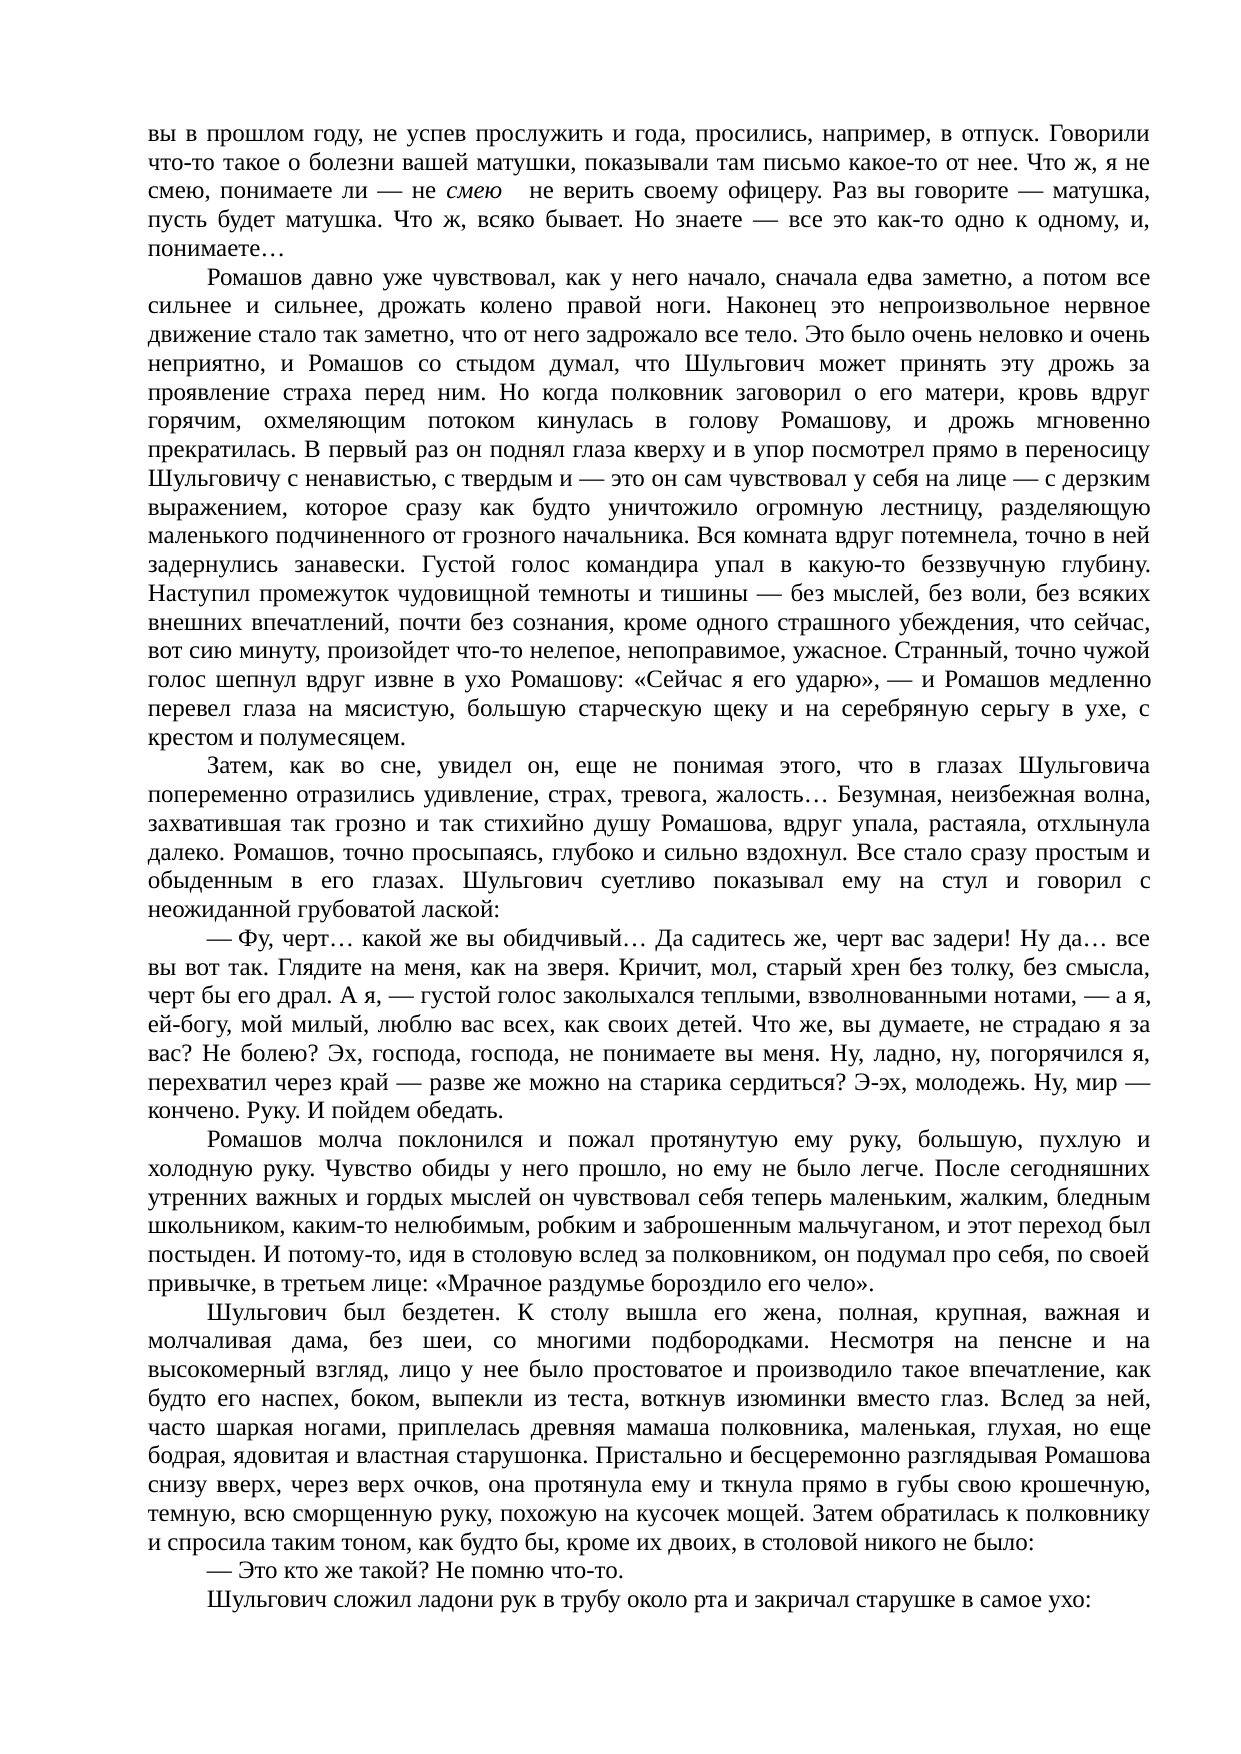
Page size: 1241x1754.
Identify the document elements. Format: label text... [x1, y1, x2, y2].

text Ромашов давно уже чувствовал, как у него начало, сначала едва заметно, а потом все сильнее и сильнее, дрожать колено правой ноги. Наконец это непроизвольное нервное движение стало так заметно, что от него задрожало все тело. Это было очень неловко и очень неприятно, и Ромашов со стыдом думал, что Шульгович может принять эту дрожь за проявление страха перед ним. Но когда полковник заговорил о его матери, кровь вдруг горячим, охмеляющим потоком кинулась в голову Ромашову, и дрожь мгновенно прекратилась. В первый раз он поднял глаза кверху и в упор посмотрел прямо в переносицу Шульговичу с ненавистью, с твердым и — это он сам чувствовал у себя на лице — с дерзким выражением, которое сразу как будто уничтожило огромную лестницу, разделяющую маленького подчиненного от грозного начальника. Вся комната вдруг потемнела, точно в ней задернулись занавески. Густой голос командира упал в какую-то беззвучную глубину. Наступил промежуток чудовищной темноты и тишины — без мыслей, без воли, без всяких внешних впечатлений, почти без сознания, кроме одного страшного убеждения, что сейчас, вот сию минуту, произойдет что-то нелепое, непоправимое, ужасное. Странный, точно чужой голос шепнул вдруг извне в ухо Ромашову: «Сейчас я его ударю», — и Ромашов медленно перевел глаза на мясистую, большую старческую щеку и на серебряную серьгу в ухе, с крестом и полумесяцем. [148, 262, 1152, 751]
text Шульгович был бездетен. К столу вышла его жена, полная, крупная, важная и молчаливая дама, без шеи, со многими подбородками. Несмотря на пенсне и на высокомерный взгляд, лицо у нее было простоватое и производило такое впечатление, как будто его наспех, боком, выпекли из теста, воткнув изюминки вместо глаз. Вслед за ней, часто шаркая ногами, приплелась древняя мамаша полковника, маленькая, глухая, но еще бодрая, ядовитая и властная старушонка. Пристально и бесцеремонно разглядывая Ромашова снизу вверх, через верх очков, она протянула ему и ткнула прямо в губы свою крошечную, темную, всю сморщенную руку, похожую на кусочек мощей. Затем обратилась к полковнику и спросила таким тоном, как будто бы, кроме их двоих, в столовой никого не было: [148, 1297, 1152, 1556]
text Ромашов молча поклонился и пожал протянутую ему руку, большую, пухлую и холодную руку. Чувство обиды у него прошло, но ему не было легче. После сегодняшних утренних важных и гордых мыслей он чувствовал себя теперь маленьким, жалким, бледным школьником, каким-то нелюбимым, робким и заброшенным мальчуганом, и этот переход был постыден. И потому-то, идя в столовую вслед за полковником, он подумал про себя, по своей привычке, в третьем лице: «Мрачное раздумье бороздило его чело». [148, 1124, 1152, 1297]
text Затем, как во сне, увидел он, еще не понимая этого, что в глазах Шульговича попеременно отразились удивление, страх, тревога, жалость… Безумная, неизбежная волна, захватившая так грозно и так стихийно душу Ромашова, вдруг упала, растаяла, отхлынула далеко. Ромашов, точно просыпаясь, глубоко и сильно вздохнул. Все стало сразу простым и обыденным в его глазах. Шульгович суетливо показывал ему на стул и говорил с неожиданной грубоватой лаской: [148, 751, 1152, 923]
text — Фу, черт… какой же вы обидчивый… Да садитесь же, черт вас задери! Ну да… все вы вот так. Глядите на меня, как на зверя. Кричит, мол, старый хрен без толку, без смысла, черт бы его драл. А я, — густой голос заколыхался теплыми, взволнованными нотами, — а я, ей-богу, мой милый, люблю вас всех, как своих детей. Что же, вы думаете, не страдаю я за вас? Не болею? Эх, господа, господа, не понимаете вы меня. Ну, ладно, ну, погорячился я, перехватил через край — разве же можно на старика сердиться? Э-эх, молодежь. Ну, мир — кончено. Руку. И пойдем обедать. [148, 923, 1152, 1124]
text вы в прошлом году, не успев прослужить и года, просились, например, в отпуск. Говорили что-то такое о болезни вашей матушки, показывали там письмо какое-то от нее. Что ж, я не смею, понимаете ли — не смею не верить своему офицеру. Раз вы говорите — матушка, пусть будет матушка. Что ж, всяко бывает. Но знаете — все это как-то одно к одному, и, понимаете… [148, 118, 1152, 262]
text — Это кто же такой? Не помню что-то. [148, 1556, 1152, 1584]
text Шульгович сложил ладони рук в трубу около рта и закричал старушке в самое ухо: [148, 1584, 1152, 1613]
